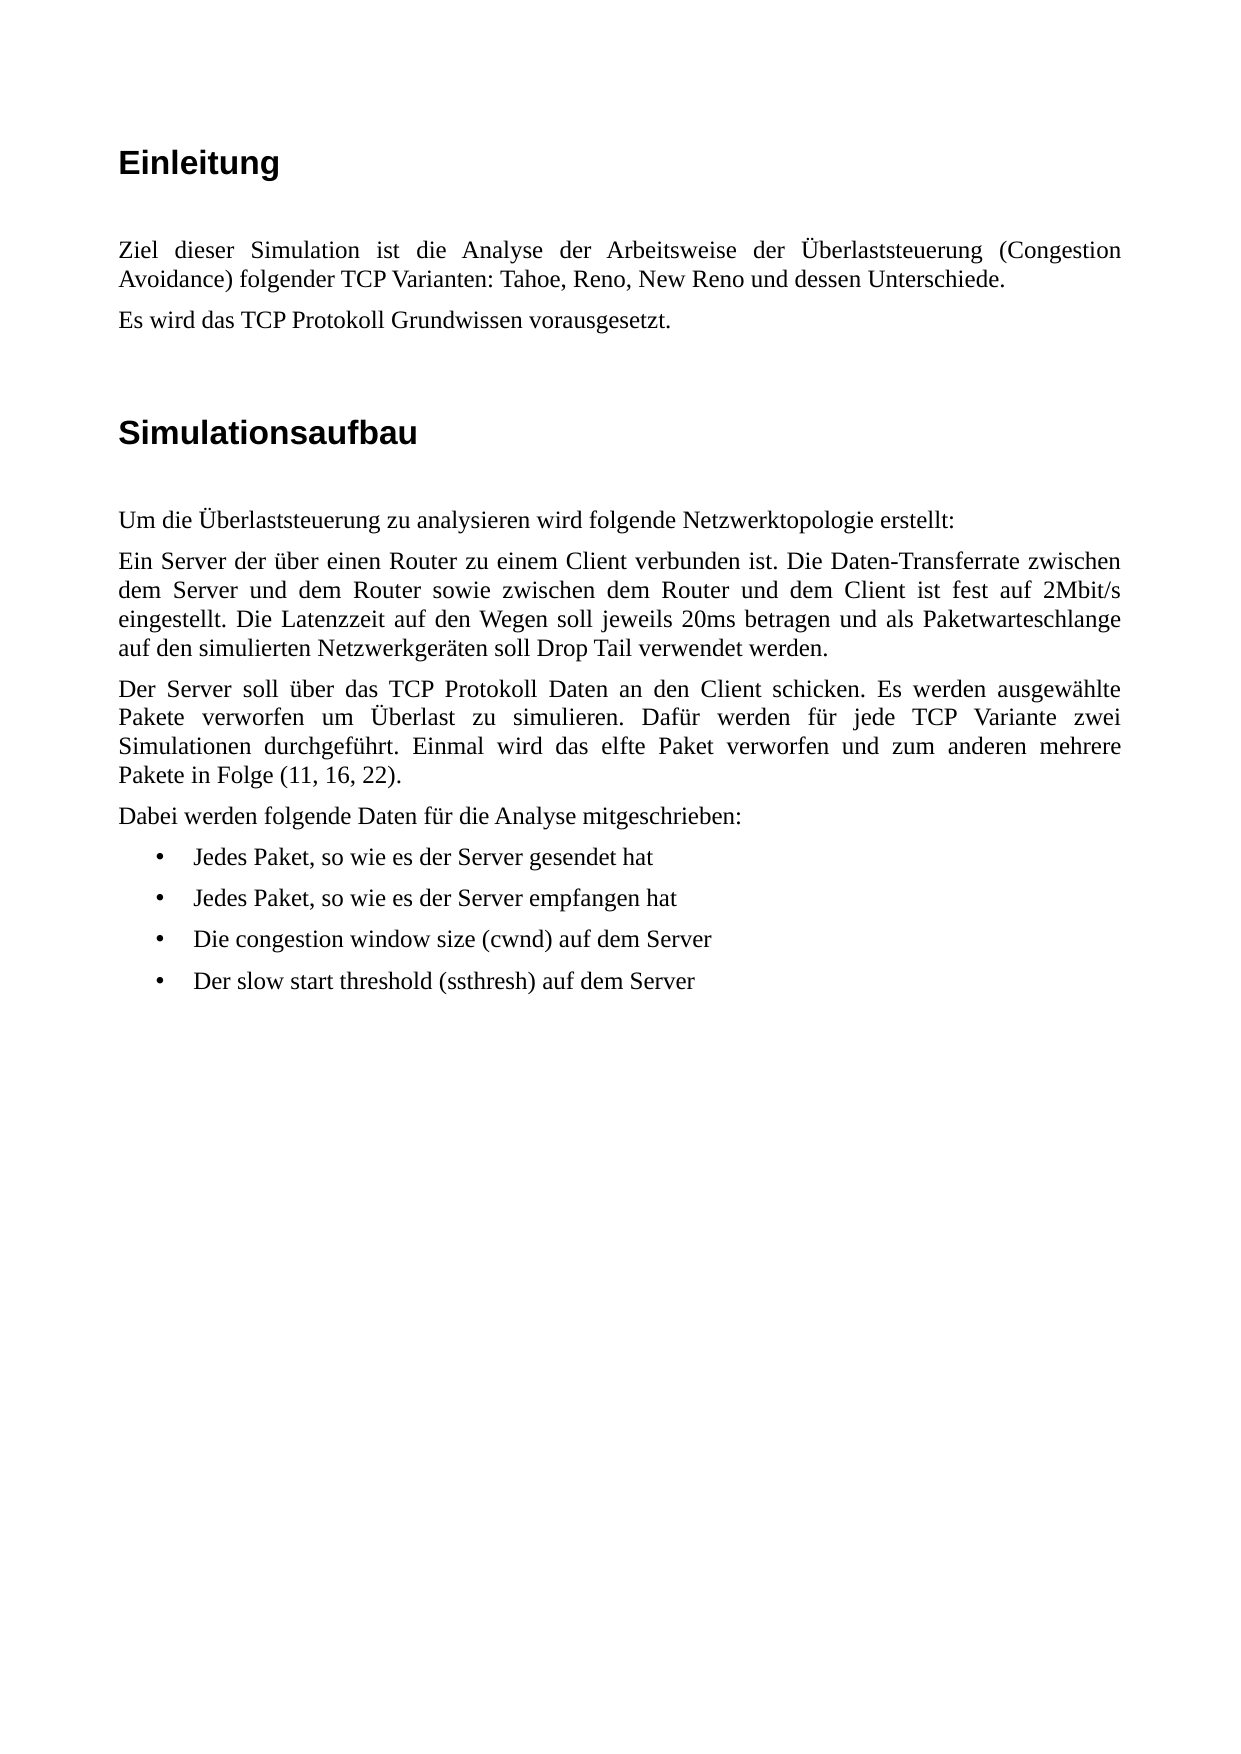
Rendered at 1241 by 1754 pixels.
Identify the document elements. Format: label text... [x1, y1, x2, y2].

text Ziel dieser Simulation ist die Analyse der Arbeitsweise der Überlaststeuerung (Congestion Avoidance) folgender TCP Varianten: Tahoe, Reno, New Reno und dessen Unterschiede. [118, 236, 1122, 293]
subtitle Einleitung [118, 143, 1122, 182]
list Der slow start threshold (ssthresh) auf dem Server [156, 966, 1122, 994]
list Die congestion window size (cwnd) auf dem Server [156, 924, 1122, 953]
text Der Server soll über das TCP Protokoll Daten an den Client schicken. Es werden ausgewählte Pakete verworfen um Überlast zu simulieren. Dafür werden für jede TCP Variante zwei Simulationen durchgeführt. Einmal wird das elfte Paket verworfen und zum anderen mehrere Pakete in Folge (11, 16, 22). [118, 674, 1122, 789]
text Dabei werden folgende Daten für die Analyse mitgeschrieben: [118, 801, 1122, 830]
list Jedes Paket, so wie es der Server empfangen hat [156, 883, 1122, 912]
subtitle Simulationsaufbau [118, 413, 1122, 451]
text Es wird das TCP Protokoll Grundwissen vorausgesetzt. [118, 305, 1122, 334]
list Jedes Paket, so wie es der Server gesendet hat [156, 842, 1122, 871]
text Ein Server der über einen Router zu einem Client verbunden ist. Die Daten-Transferrate zwischen dem Server und dem Router sowie zwischen dem Router und dem Client ist fest auf 2Mbit/s eingestellt. Die Latenzzeit auf den Wegen soll jeweils 20ms betragen und als Paketwarteschlange auf den simulierten Netzwerkgeräten soll Drop Tail verwendet werden. [118, 546, 1122, 661]
text Um die Überlaststeuerung zu analysieren wird folgende Netzwerktopologie erstellt: [118, 505, 1122, 534]
